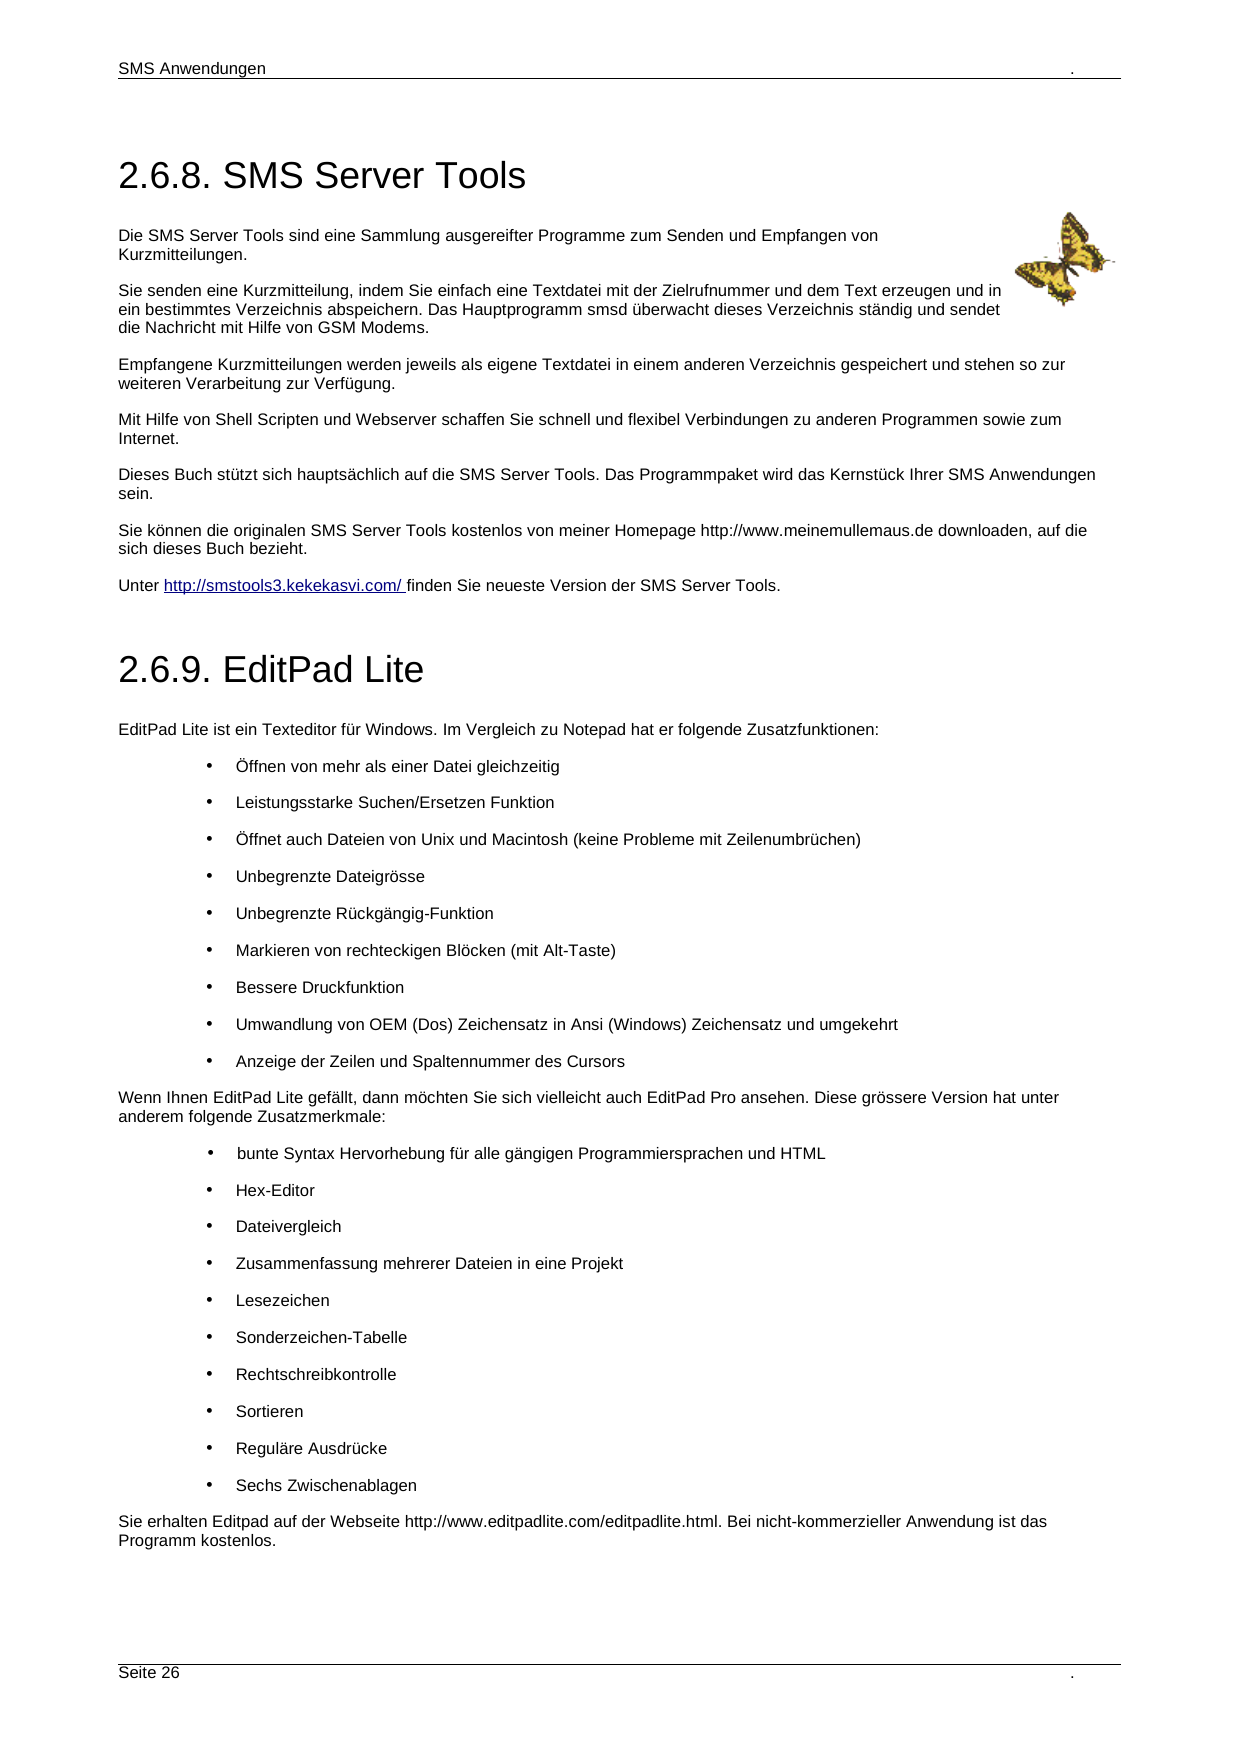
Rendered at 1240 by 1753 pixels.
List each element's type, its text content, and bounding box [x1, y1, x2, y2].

text Unter http://smstools3.kekekasvi.com/ finden Sie neueste Version der SMS Server Tools. [118, 576, 1121, 595]
list Unbegrenzte Rückgängig-Funktion [206, 904, 1121, 923]
list bunte Syntax Hervorhebung für alle gängigen Programmiersprachen und HTML [207, 1144, 1121, 1163]
list Hex-Editor [206, 1181, 1121, 1200]
list Sortieren [206, 1402, 1121, 1421]
subtitle SMS Server Tools [118, 154, 1121, 196]
list Reguläre Ausdrücke [206, 1439, 1121, 1458]
list Sonderzeichen-Tabelle [206, 1328, 1121, 1347]
list Sechs Zwischenablagen [206, 1476, 1121, 1495]
list Markieren von rechteckigen Blöcken (mit Alt-Taste) [206, 941, 1121, 960]
text Sie erhalten Editpad auf der Webseite http://www.editpadlite.com/editpadlite.html. Bei nicht-kommerzieller Anwendung ist das Programm kostenlos. [118, 1513, 1121, 1550]
list Öffnen von mehr als einer Datei gleichzeitig [206, 757, 1121, 776]
subtitle EditPad Lite [118, 649, 1121, 691]
list Umwandlung von OEM (Dos) Zeichensatz in Ansi (Windows) Zeichensatz und umgekehrt [206, 1015, 1121, 1034]
text Dieses Buch stützt sich hauptsächlich auf die SMS Server Tools. Das Programmpaket wird das Kernstück Ihrer SMS Anwendungen sein. [118, 466, 1121, 503]
text Mit Hilfe von Shell Scripten und Webserver schaffen Sie schnell und flexibel Verbindungen zu anderen Programmen sowie zum Internet. [118, 410, 1121, 448]
list Unbegrenzte Dateigrösse [206, 867, 1121, 887]
text Sie können die originalen SMS Server Tools kostenlos von meiner Homepage http://www.meinemullemaus.de downloaden, auf die sich dieses Buch bezieht. [118, 521, 1121, 558]
text Die SMS Server Tools sind eine Sammlung ausgereifter Programme zum Senden und Empfangen von Kurzmitteilungen. [118, 226, 1012, 263]
list Öffnet auch Dateien von Unix und Macintosh (keine Probleme mit Zeilenumbrüchen) [206, 831, 1121, 850]
list Leistungsstarke Suchen/Ersetzen Funktion [206, 794, 1121, 813]
text Wenn Ihnen EditPad Lite gefällt, dann möchten Sie sich vielleicht auch EditPad Pro ansehen. Diese grössere Version hat unter anderem folgende Zusatzmerkmale: [118, 1089, 1121, 1126]
picture [1012, 206, 1122, 312]
list Zusammenfassung mehrerer Dateien in eine Projekt [206, 1254, 1121, 1274]
list Bessere Druckfunktion [206, 978, 1121, 997]
list Lesezeichen [206, 1291, 1121, 1311]
list Dateivergleich [206, 1218, 1121, 1237]
list Rechtschreibkontrolle [206, 1365, 1121, 1384]
text Empfangene Kurzmitteilungen werden jeweils als eigene Textdatei in einem anderen Verzeichnis gespeichert und stehen so zur weiteren Verarbeitung zur Verfügung. [118, 355, 1121, 393]
text EditPad Lite ist ein Texteditor für Windows. Im Vergleich zu Notepad hat er folgende Zusatzfunktionen: [118, 720, 1121, 739]
list Anzeige der Zeilen und Spaltennummer des Cursors [206, 1052, 1121, 1071]
text Sie senden eine Kurzmitteilung, indem Sie einfach eine Textdatei mit der Zielrufnummer und dem Text erzeugen und in ein bestimmtes Verzeichnis abspeichern. Das Hauptprogramm smsd überwacht dieses Verzeichnis ständig und sendet die Nachricht mit Hilfe von GSM Modems. [118, 281, 1121, 337]
